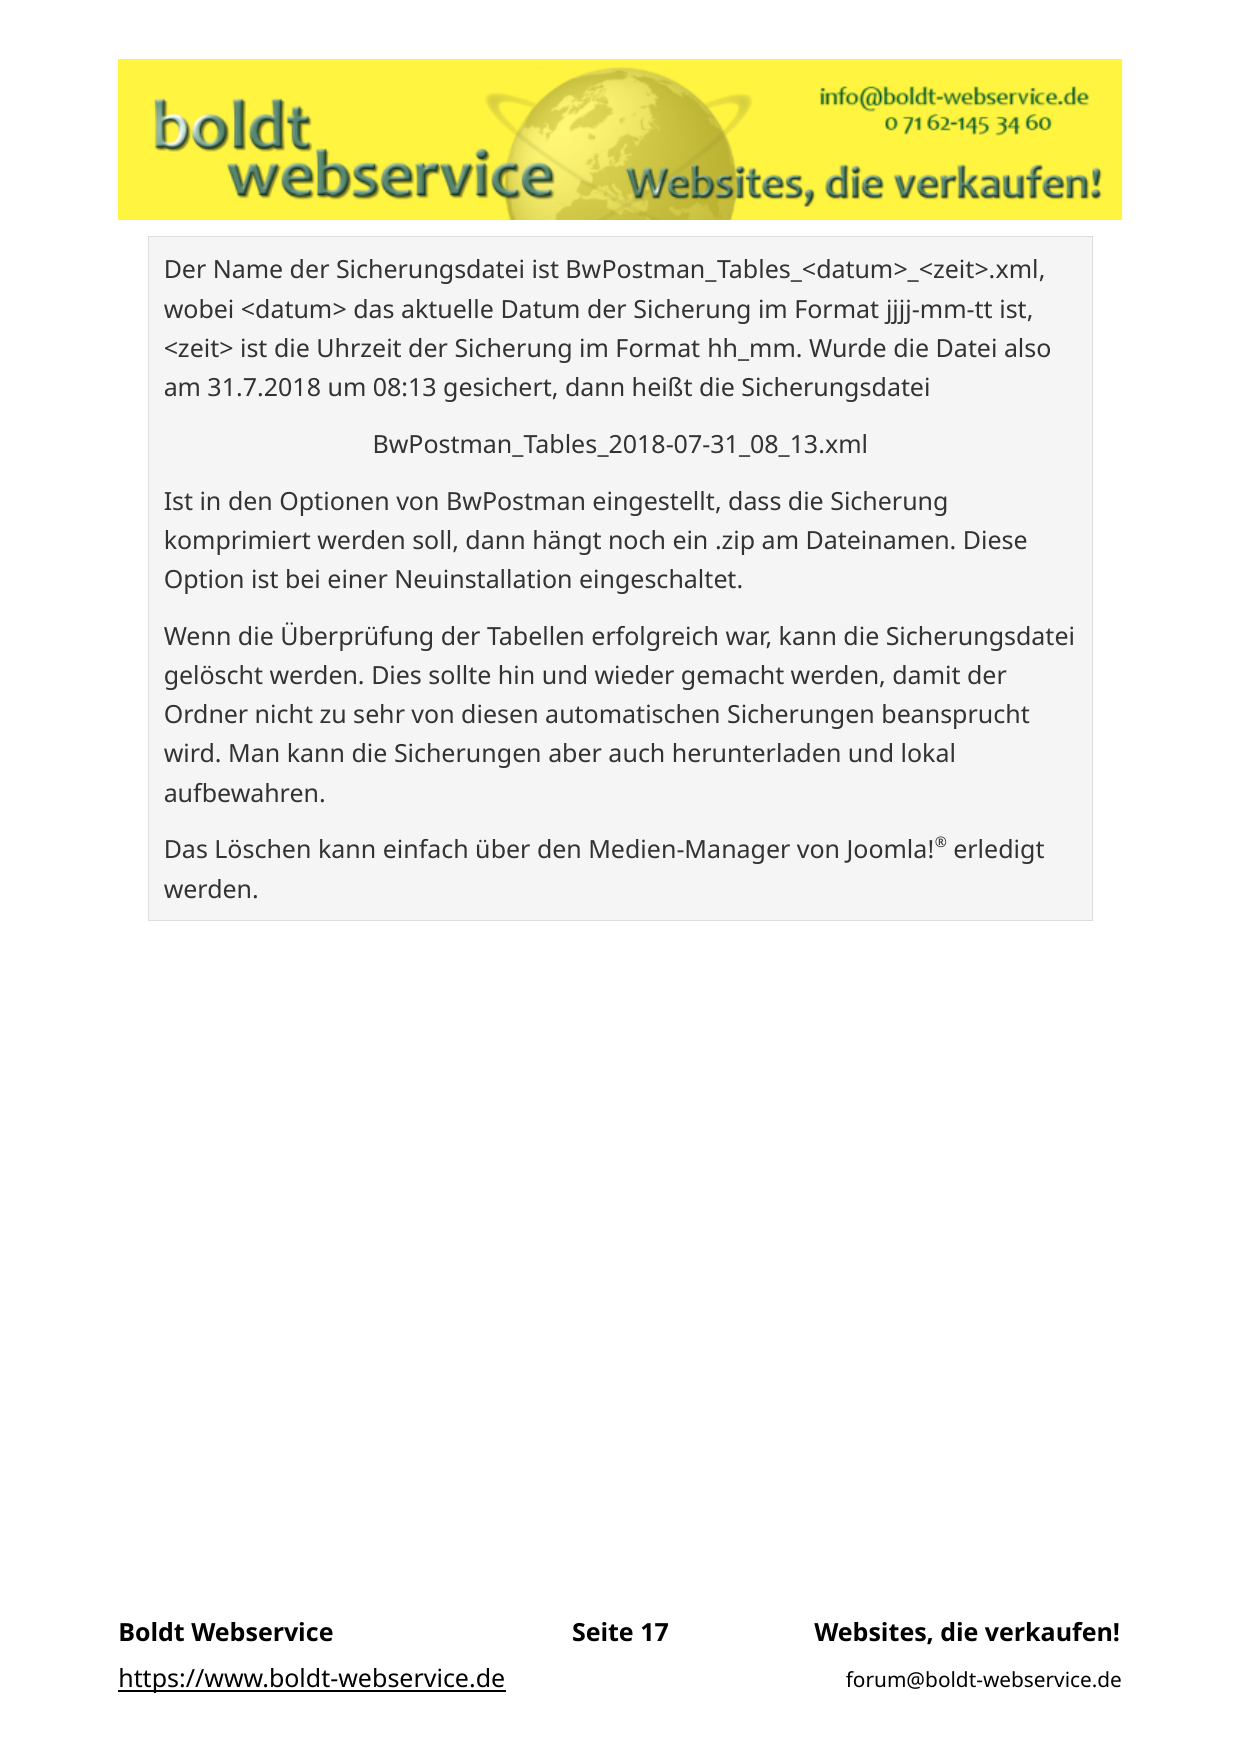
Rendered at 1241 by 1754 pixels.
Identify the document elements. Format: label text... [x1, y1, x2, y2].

picture [118, 59, 1123, 220]
text Der Name der Sicherungsdatei ist BwPostman_Tables_<datum>_<zeit>.xml, wobei <datum> das aktuelle Datum der Sicherung im Format jjjj-mm-tt ist, <zeit> ist die Uhrzeit der Sicherung im Format hh_mm. Wurde die Datei also am 31.7.2018 um 08:13 gesichert, dann heißt die Sicherungsdatei [149, 237, 1092, 404]
text Ist in den Optionen von BwPostman eingestellt, dass die Sicherung komprimiert werden soll, dann hängt noch ein .zip am Dateinamen. Diese Option ist bei einer Neuinstallation eingeschaltet. [149, 467, 1092, 596]
text Das Löschen kann einfach über den Medien-Manager von Joomla!® erledigt werden. [149, 816, 1092, 920]
text Wenn die Überprüfung der Tabellen erfolgreich war, kann die Sicherungsdatei gelöscht werden. Dies sollte hin und wieder gemacht werden, damit der Ordner nicht zu sehr von diesen automatischen Sicherungen beansprucht wird. Man kann die Sicherungen aber auch herunterladen und lokal aufbewahren. [149, 603, 1092, 809]
text BwPostman_Tables_2018-07-31_08_13.xml [149, 411, 1092, 461]
